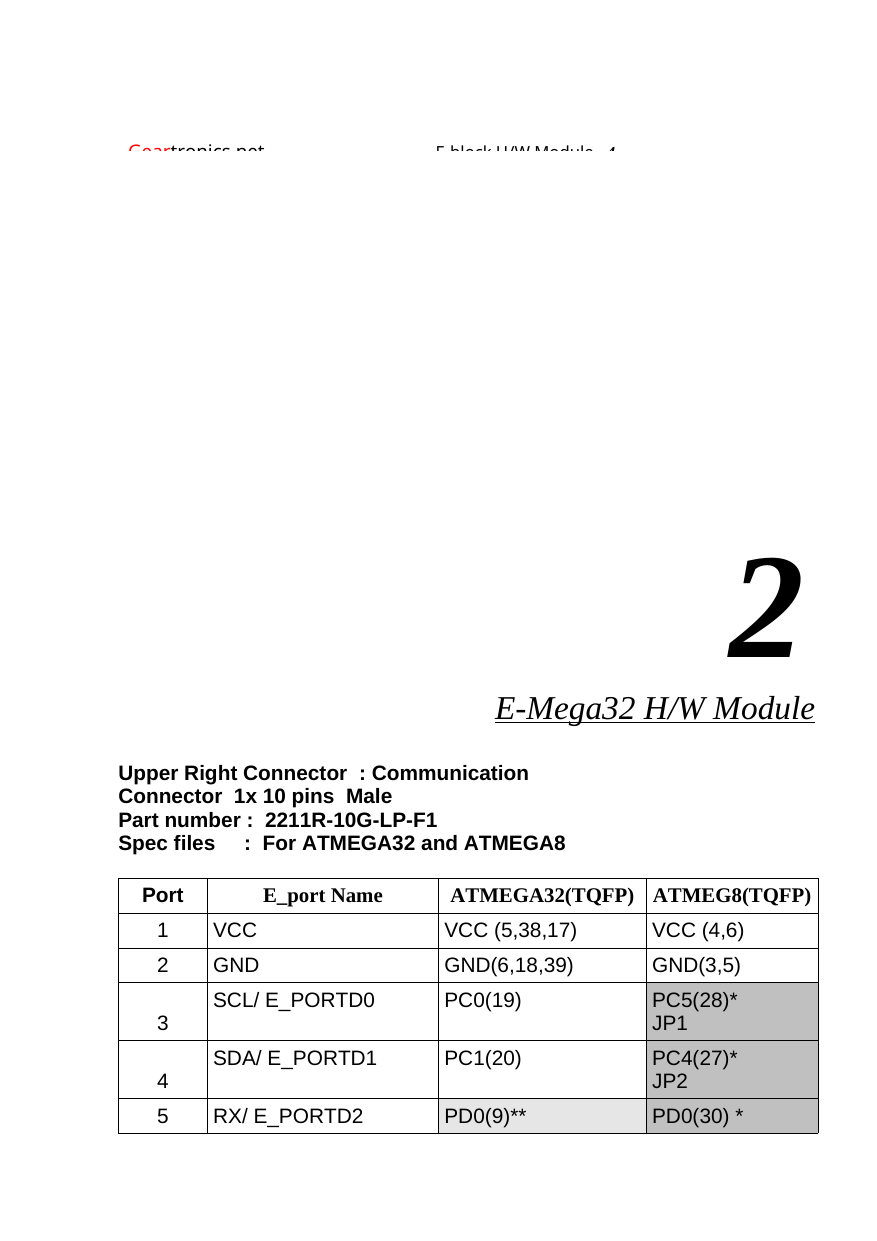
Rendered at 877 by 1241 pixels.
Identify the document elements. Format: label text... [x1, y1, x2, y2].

table_cell VCC [208, 914, 438, 947]
table_cell 1 [119, 914, 207, 947]
table_cell SCL/ E_PORTD0 [208, 983, 438, 1040]
table_cell VCC (4,6) [647, 914, 818, 947]
table_cell PC5(28)* JP1 [647, 983, 818, 1040]
table_cell VCC (5,38,17) [439, 914, 646, 947]
table_cell SDA/ E_PORTD1 [208, 1041, 438, 1098]
title E-Mega32 H/W Module [118, 690, 818, 727]
table_cell GND(3,5) [647, 949, 818, 982]
table_cell PD0(30) * [647, 1099, 818, 1133]
table_cell 3 [119, 983, 207, 1040]
table_cell PC4(27)* JP2 [647, 1041, 818, 1098]
table_header Port [119, 879, 207, 913]
table_header ATMEG8(TQFP) [647, 879, 818, 913]
table_cell 4 [119, 1041, 207, 1098]
table_header E_port Name [208, 879, 438, 913]
table_cell PC0(19) [439, 983, 646, 1040]
table_cell 2 [119, 949, 207, 982]
table_header ATMEGA32(TQFP) [439, 879, 646, 913]
table_cell PD0(9)** [439, 1099, 646, 1133]
table_cell GND(6,18,39) [439, 949, 646, 982]
text Upper Right Connector : Communication [118, 762, 818, 785]
text Connector 1x 10 pins Male [118, 785, 818, 808]
table_cell PC1(20) [439, 1041, 646, 1098]
table_cell RX/ E_PORTD2 [208, 1099, 438, 1133]
text 2 [118, 524, 818, 690]
table_cell GND [208, 949, 438, 982]
text Part number : 2211R-10G-LP-F1 [118, 808, 818, 831]
table_cell 5 [119, 1099, 207, 1133]
text Spec files : For ATMEGA32 and ATMEGA8 [118, 831, 818, 855]
